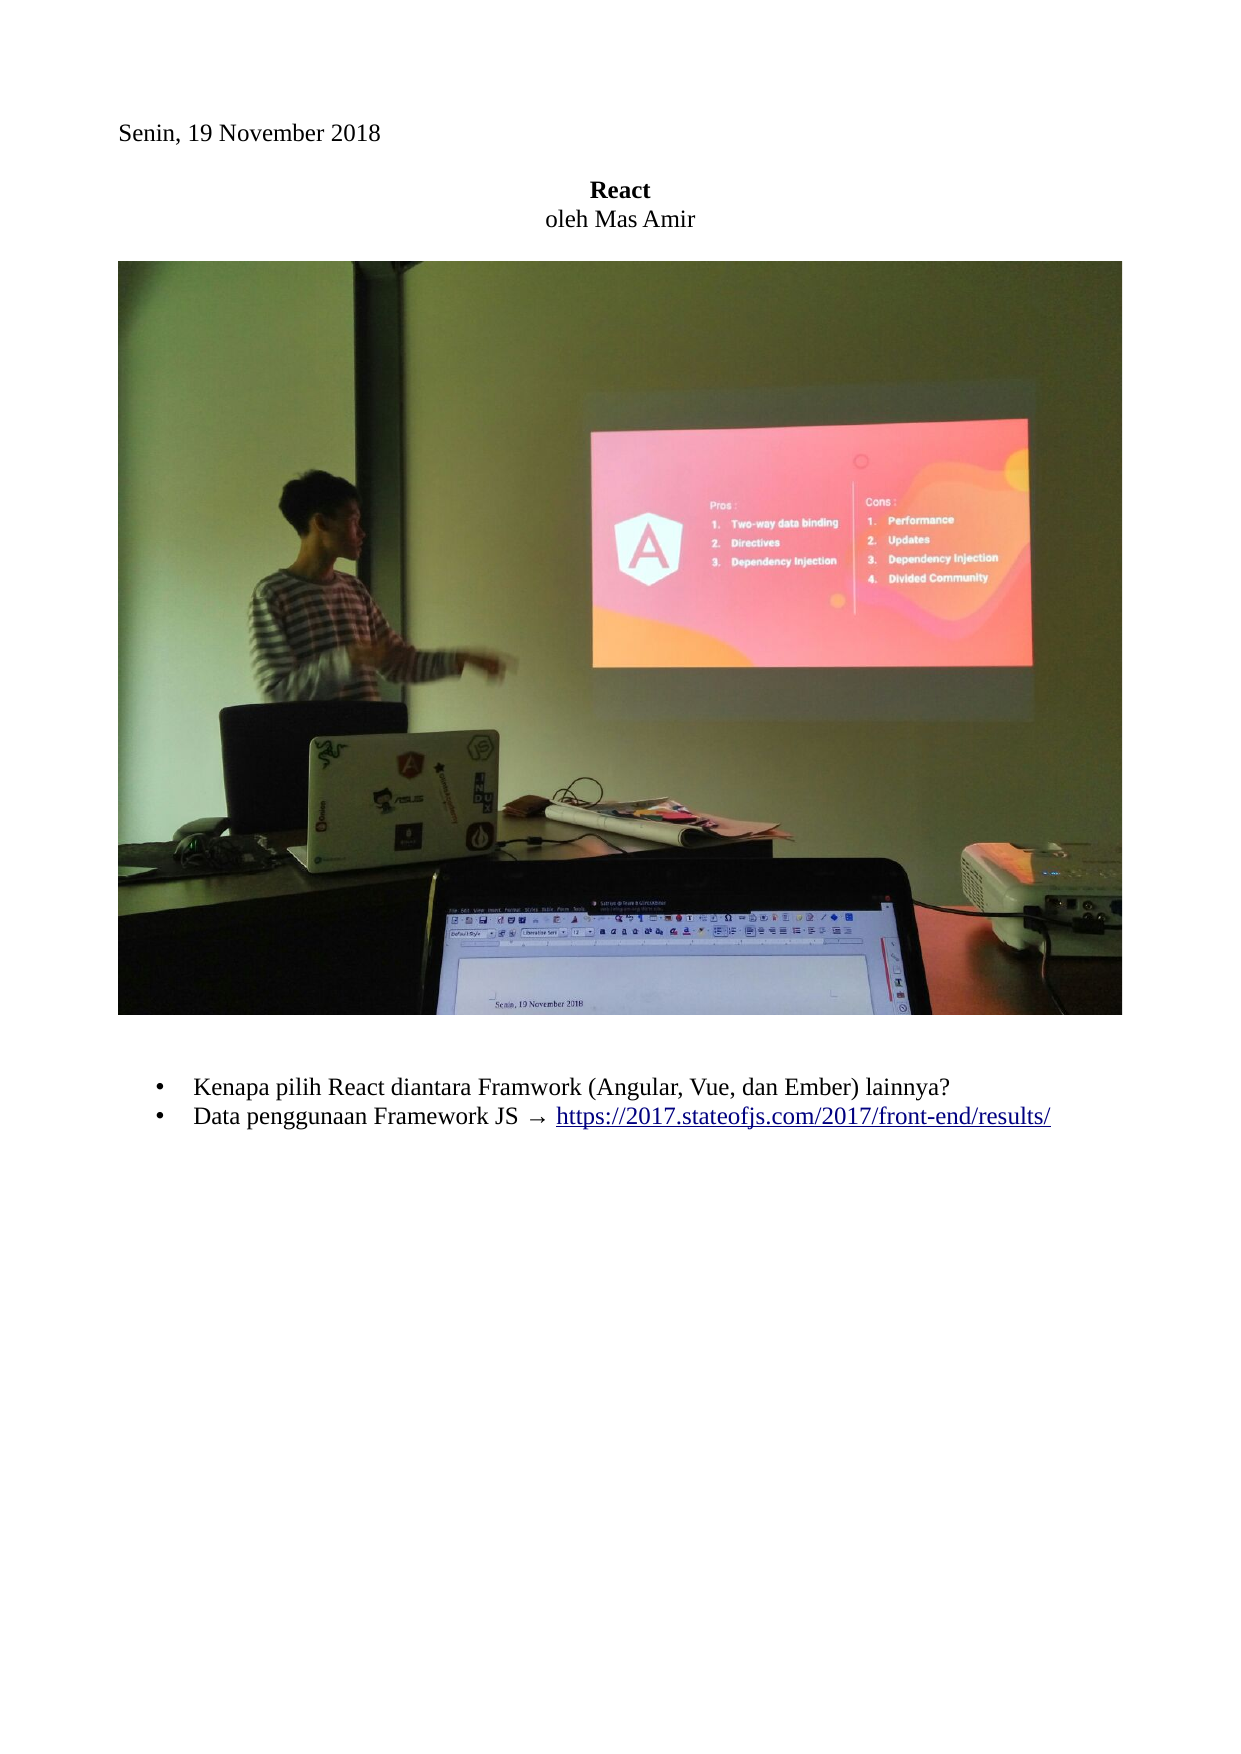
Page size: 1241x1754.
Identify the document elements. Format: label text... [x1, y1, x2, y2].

text React [118, 176, 1122, 204]
text Senin, 19 November 2018 [118, 118, 1122, 147]
text oleh Mas Amir [118, 204, 1122, 233]
list Data penggunaan Framework JS → https://2017.stateofjs.com/2017/front-end/results/ [156, 1101, 1122, 1130]
list Kenapa pilih React diantara Framwork (Angular, Vue, dan Ember) lainnya? [156, 1072, 1122, 1101]
picture [118, 261, 1123, 1015]
